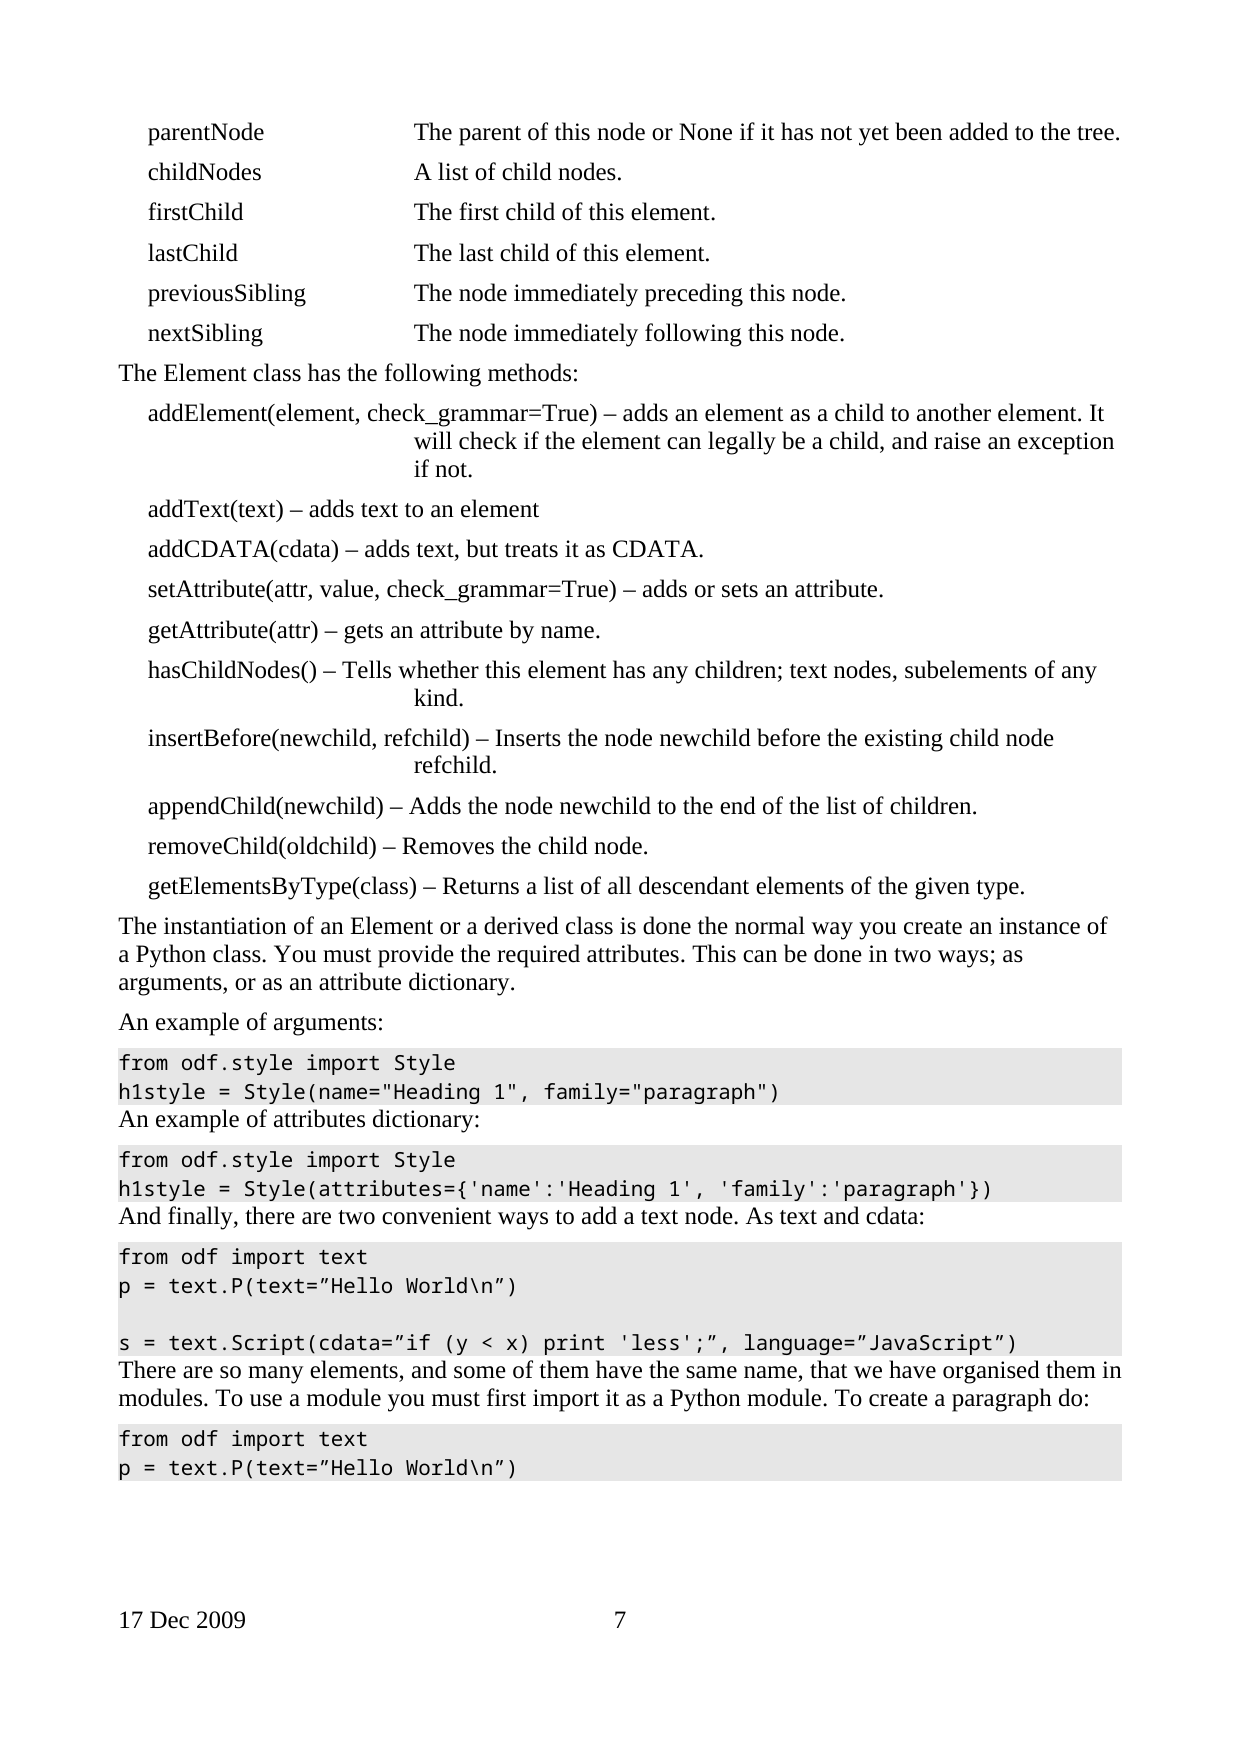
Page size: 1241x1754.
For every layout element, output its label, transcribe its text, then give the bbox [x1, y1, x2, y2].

text The Element class has the following methods: [118, 359, 1122, 387]
text p = text.P(text=”Hello World\n”) [118, 1271, 1122, 1299]
list addCDATA(cdata) – adds text, but treats it as CDATA. [148, 535, 1122, 563]
list lastChild The last child of this element. [148, 239, 1122, 266]
text from odf.style import Style [118, 1145, 1122, 1174]
text s = text.Script(cdata=”if (y < x) print 'less';”, language=”JavaScript”) [118, 1328, 1122, 1356]
text An example of attributes dictionary: [118, 1105, 1122, 1133]
text The instantiation of an Element or a derived class is done the normal way you create an instance of a Python class. You must provide the required attributes. This can be done in two ways; as arguments, or as an attribute dictionary. [118, 912, 1122, 996]
list addText(text) – adds text to an element [148, 495, 1122, 523]
list getAttribute(attr) – gets an attribute by name. [148, 616, 1122, 643]
text from odf.style import Style [118, 1048, 1122, 1077]
list parentNode The parent of this node or None if it has not yet been added to the tree. [148, 118, 1122, 146]
text And finally, there are two convenient ways to add a text node. As text and cdata: [118, 1202, 1122, 1230]
list childNodes A list of child nodes. [148, 158, 1122, 186]
list setAttribute(attr, value, check_grammar=True) – adds or sets an attribute. [148, 576, 1122, 603]
text An example of arguments: [118, 1008, 1122, 1036]
text h1style = Style(attributes={'name':'Heading 1', 'family':'paragraph'}) [118, 1174, 1122, 1202]
list hasChildNodes() – Tells whether this element has any children; text nodes, subelements of any kind. [148, 656, 1122, 711]
list appendChild(newchild) – Adds the node newchild to the end of the list of children. [148, 792, 1122, 819]
list nextSibling The node immediately following this node. [148, 319, 1122, 347]
text from odf import text [118, 1424, 1122, 1453]
list removeChild(oldchild) – Removes the child node. [148, 832, 1122, 860]
list addElement(element, check_grammar=True) – adds an element as a child to another element. It will check if the element can legally be a child, and raise an exception if not. [148, 399, 1122, 483]
list previousSibling The node immediately preceding this node. [148, 279, 1122, 307]
text h1style = Style(name="Heading 1", family="paragraph") [118, 1077, 1122, 1105]
list getElementsByType(class) – Returns a list of all descendant elements of the given type. [148, 872, 1122, 900]
list firstChild The first child of this element. [148, 198, 1122, 226]
text p = text.P(text=”Hello World\n”) [118, 1453, 1122, 1481]
text There are so many elements, and some of them have the same name, that we have organised them in modules. To use a module you must first import it as a Python module. To create a paragraph do: [118, 1356, 1122, 1412]
list insertBefore(newchild, refchild) – Inserts the node newchild before the existing child node refchild. [148, 724, 1122, 779]
text from odf import text [118, 1242, 1122, 1271]
